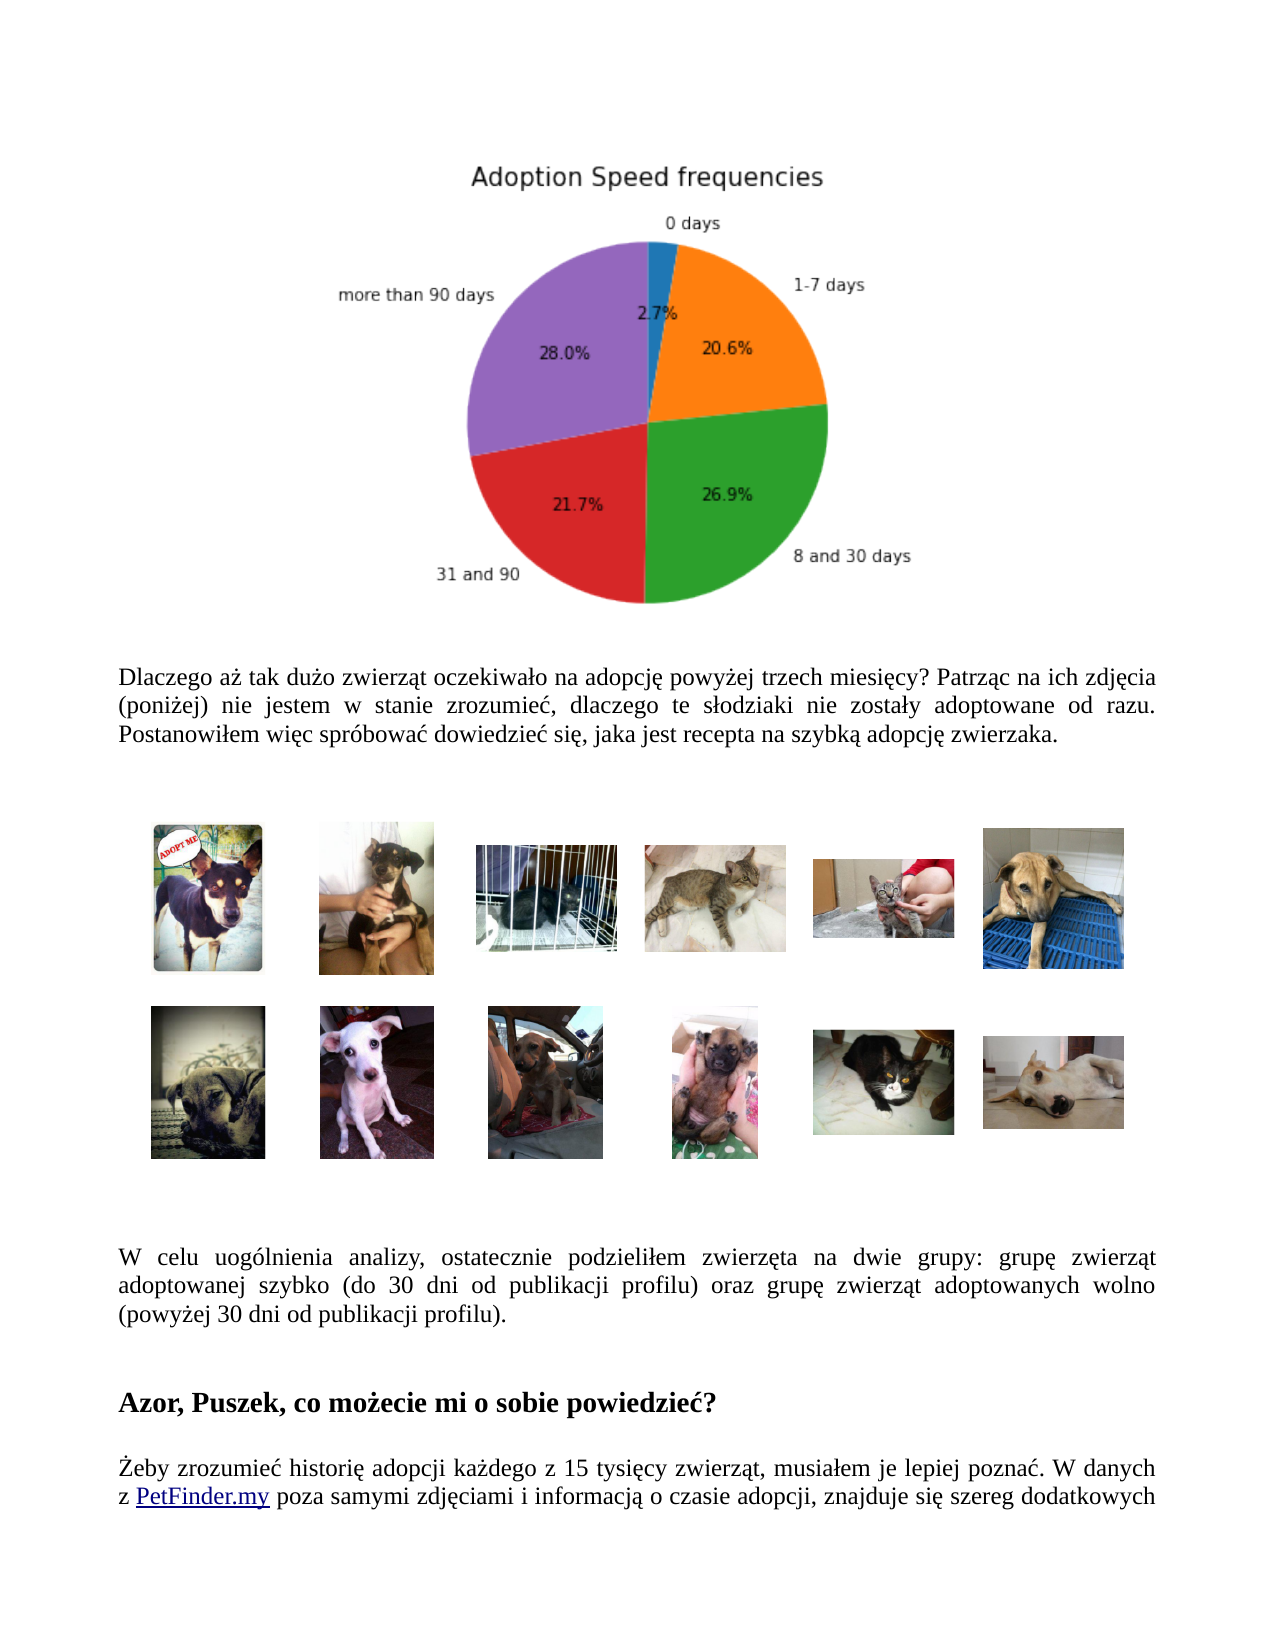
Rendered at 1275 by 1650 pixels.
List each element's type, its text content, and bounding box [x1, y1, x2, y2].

text W celu uogólnienia analizy, ostatecznie podzieliłem zwierzęta na dwie grupy: grupę zwierząt adoptowanej szybko (do 30 dni od publikacji profilu) oraz grupę zwierząt adoptowanych wolno (powyżej 30 dni od publikacji profilu). [118, 1242, 1157, 1328]
text Żeby zrozumieć historię adopcji każdego z 15 tysięcy zwierząt, musiałem je lepiej poznać. W danych z PetFinder.my poza samymi zdjęciami i informacją o czasie adopcji, znajduje się szereg dodatkowych [118, 1453, 1157, 1510]
picture [219, 126, 1056, 633]
text Dlaczego aż tak dużo zwierząt oczekiwało na adopcję powyżej trzech miesięcy? Patrząc na ich zdjęcia (poniżej) nie jestem w stanie zrozumieć, dlaczego te słodziaki nie zostały adoptowane od razu. Postanowiłem więc spróbować dowiedzieć się, jaka jest recepta na szybką adopcję zwierzaka. [118, 662, 1157, 748]
text Azor, Puszek, co możecie mi o sobie powiedzieć? [118, 1386, 1157, 1419]
picture [128, 768, 1152, 1214]
